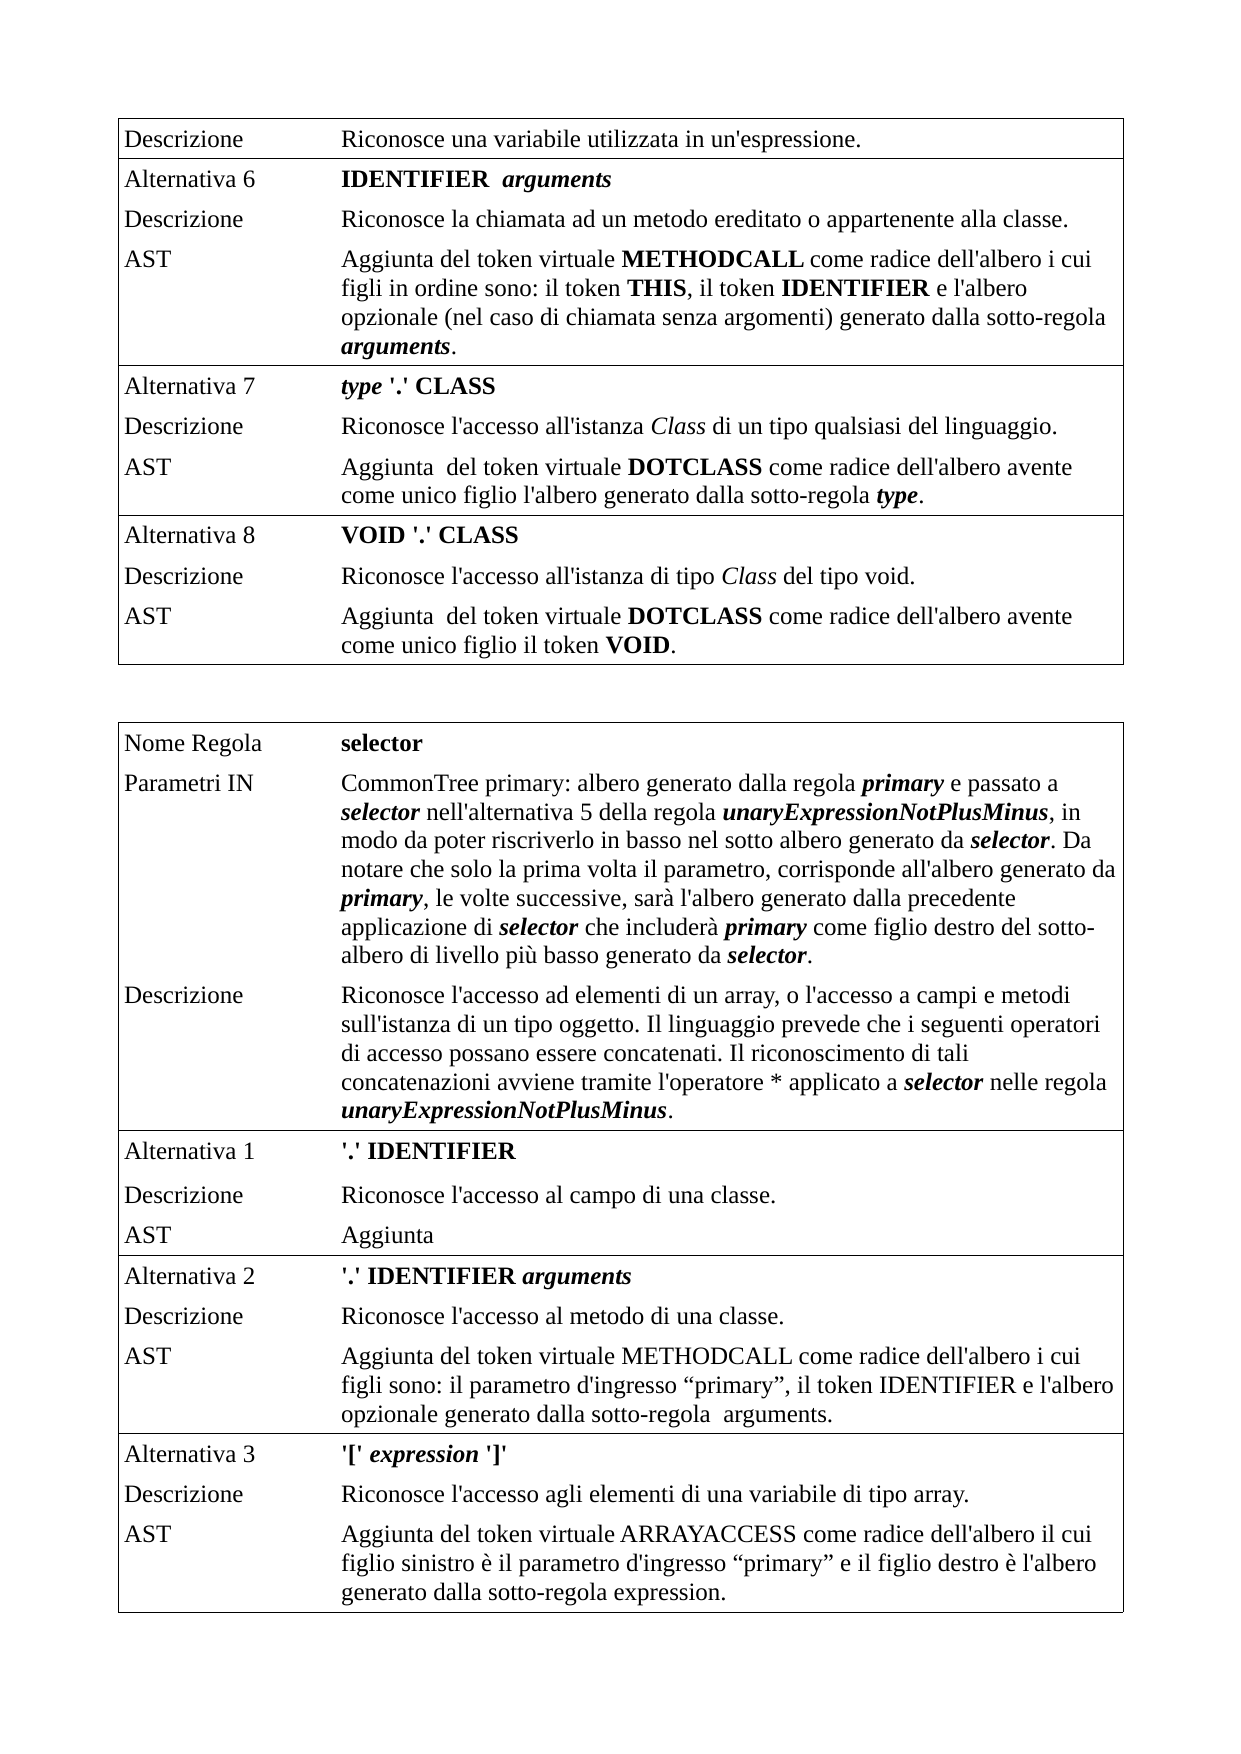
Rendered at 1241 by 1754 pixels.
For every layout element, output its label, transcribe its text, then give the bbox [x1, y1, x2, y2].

table_cell IDENTIFIER arguments [335, 159, 1123, 199]
table_cell Alternativa 2 [119, 1256, 335, 1295]
table_cell AST [119, 1215, 335, 1255]
table_cell Riconosce l'accesso al campo di una classe. [335, 1175, 1123, 1215]
table_cell Riconosce l'accesso all'istanza Class di un tipo qualsiasi del linguaggio. [335, 406, 1123, 446]
table_cell Alternativa 6 [119, 159, 335, 199]
table_cell CommonTree primary: albero generato dalla regola primary e passato a selector nell'alternativa 5 della regola unaryExpressionNotPlusMinus, in modo da poter riscriverlo in basso nel sotto albero generato da selector. Da notare che solo la prima volta il parametro, corrisponde all'albero generato da primary, le volte successive, sarà l'albero generato dalla precedente applicazione di selector che includerà primary come figlio destro del sotto-albero di livello più basso generato da selector. [335, 762, 1123, 975]
table_cell Aggiunta del token virtuale METHODCALL come radice dell'albero i cui figli sono: il parametro d'ingresso “primary”, il token IDENTIFIER e l'albero opzionale generato dalla sotto-regola arguments. [335, 1336, 1123, 1433]
table_cell Descrizione [119, 975, 335, 1130]
table_cell Descrizione [119, 119, 335, 158]
table_cell Descrizione [119, 1474, 335, 1514]
table_cell Descrizione [119, 199, 335, 239]
table_cell VOID '.' CLASS [335, 516, 1123, 555]
table_cell Descrizione [119, 555, 335, 595]
table_cell Alternativa 1 [119, 1131, 335, 1175]
table_cell Descrizione [119, 406, 335, 446]
table_cell Parametri IN [119, 762, 335, 975]
table_cell Alternativa 8 [119, 516, 335, 555]
table_cell AST [119, 595, 335, 664]
table_cell Aggiunta [335, 1215, 1123, 1255]
table_cell Descrizione [119, 1295, 335, 1336]
table_cell Aggiunta del token virtuale METHODCALL come radice dell'albero i cui figli in ordine sono: il token THIS, il token IDENTIFIER e l'albero opzionale (nel caso di chiamata senza argomenti) generato dalla sotto-regola arguments. [335, 239, 1123, 365]
table_cell Riconosce una variabile utilizzata in un'espressione. [335, 119, 1123, 158]
table_cell '.' IDENTIFIER [335, 1131, 1123, 1175]
table_cell Aggiunta del token virtuale DOTCLASS come radice dell'albero avente come unico figlio il token VOID. [335, 595, 1123, 664]
table_cell Riconosce l'accesso al metodo di una classe. [335, 1295, 1123, 1336]
table_cell Aggiunta del token virtuale DOTCLASS come radice dell'albero avente come unico figlio l'albero generato dalla sotto-regola type. [335, 446, 1123, 515]
table_cell Descrizione [119, 1175, 335, 1215]
table_cell '.' IDENTIFIER arguments [335, 1256, 1123, 1295]
table_cell type '.' CLASS [335, 366, 1123, 406]
table_cell AST [119, 1514, 335, 1612]
table_cell Riconosce l'accesso ad elementi di un array, o l'accesso a campi e metodi sull'istanza di un tipo oggetto. Il linguaggio prevede che i seguenti operatori di accesso possano essere concatenati. Il riconoscimento di tali concatenazioni avviene tramite l'operatore * applicato a selector nelle regola unaryExpressionNotPlusMinus. [335, 975, 1123, 1130]
table_header selector [335, 723, 1123, 762]
table_cell Alternativa 3 [119, 1434, 335, 1474]
table_cell AST [119, 239, 335, 365]
table_cell Riconosce l'accesso all'istanza di tipo Class del tipo void. [335, 555, 1123, 595]
table_cell '[' expression ']' [335, 1434, 1123, 1474]
table_cell Riconosce la chiamata ad un metodo ereditato o appartenente alla classe. [335, 199, 1123, 239]
table_cell Alternativa 7 [119, 366, 335, 406]
table_header Nome Regola [119, 723, 335, 762]
table_cell AST [119, 1336, 335, 1433]
table_cell Riconosce l'accesso agli elementi di una variabile di tipo array. [335, 1474, 1123, 1514]
table_cell AST [119, 446, 335, 515]
table_cell Aggiunta del token virtuale ARRAYACCESS come radice dell'albero il cui figlio sinistro è il parametro d'ingresso “primary” e il figlio destro è l'albero generato dalla sotto-regola expression. [335, 1514, 1123, 1612]
